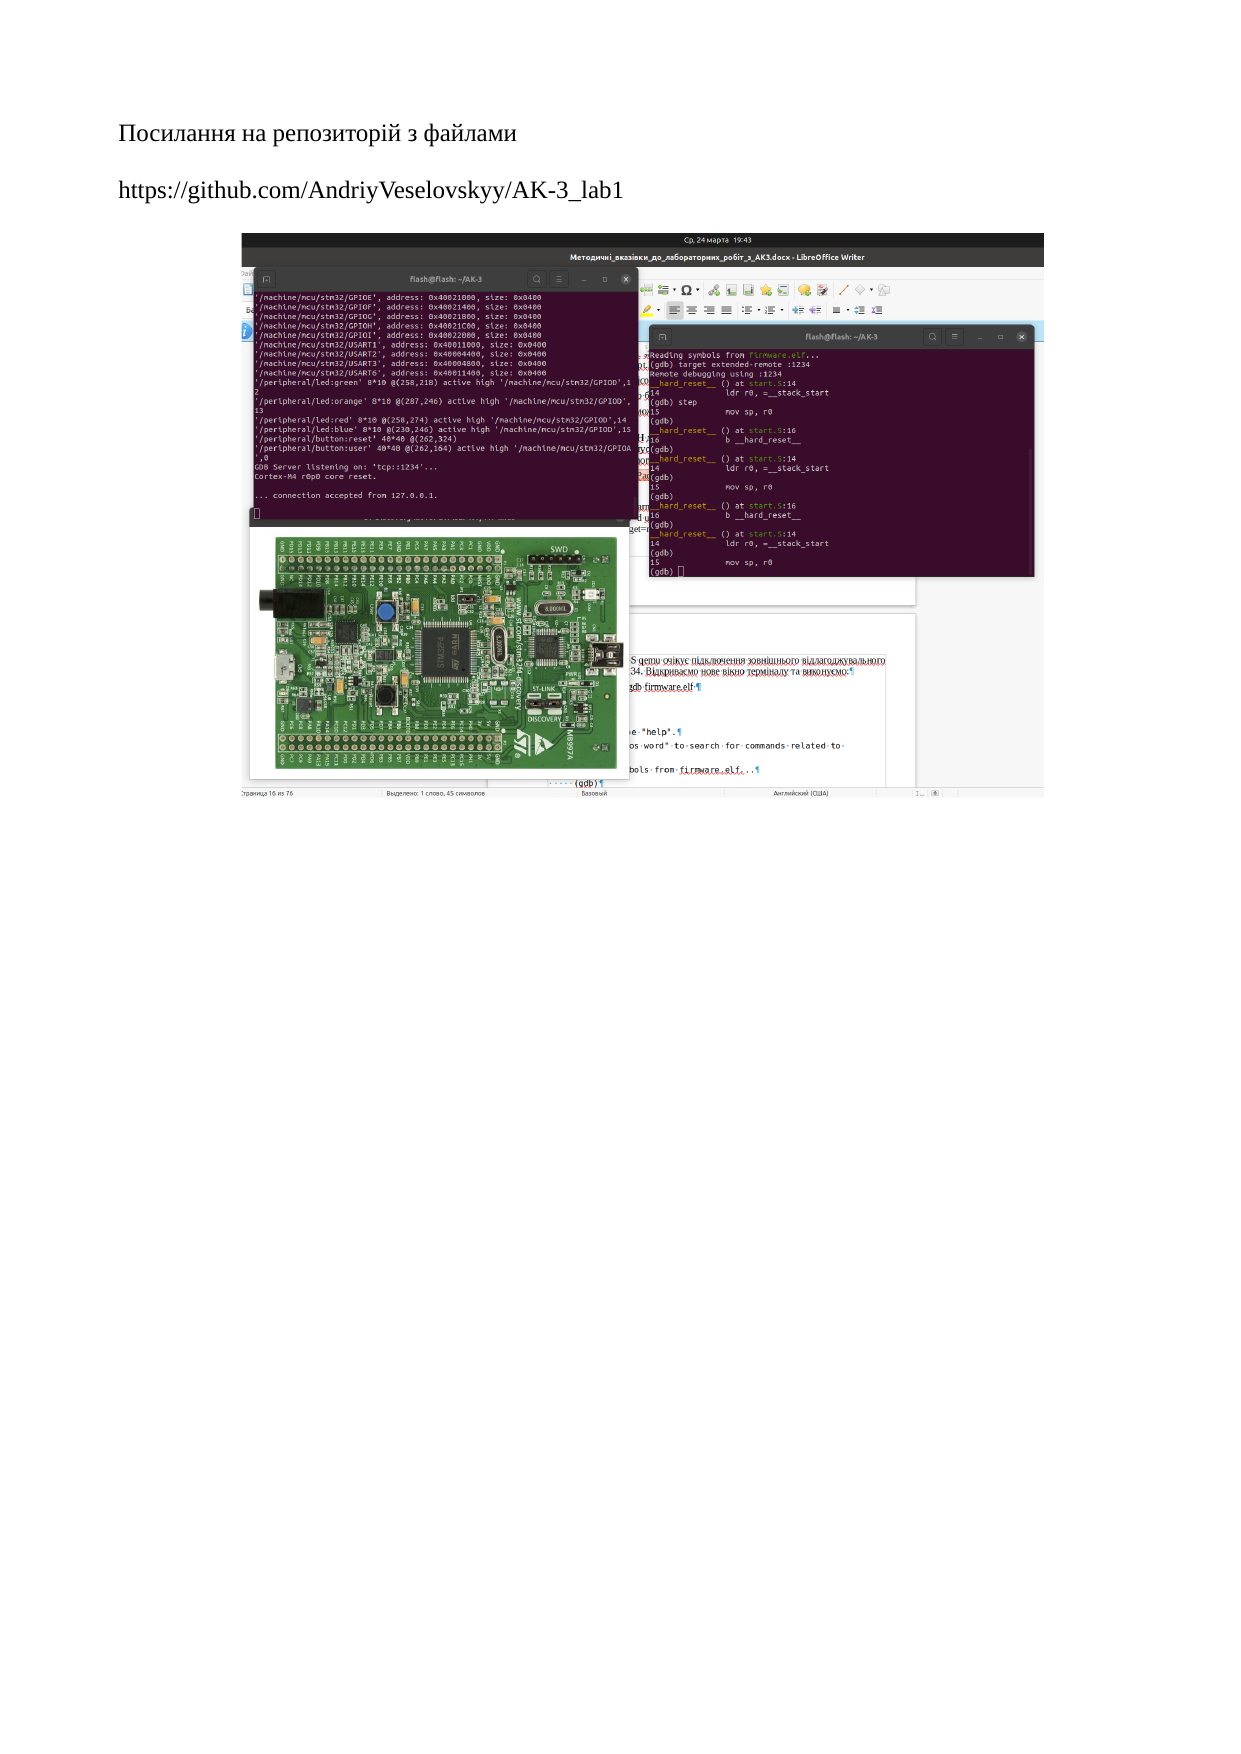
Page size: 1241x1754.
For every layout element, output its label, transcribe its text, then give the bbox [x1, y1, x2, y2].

text https://github.com/AndriyVeselovskyy/AK-3_lab1 [118, 176, 1122, 204]
picture [241, 233, 1044, 798]
text Посилання на репозиторій з файлами [118, 118, 1122, 147]
